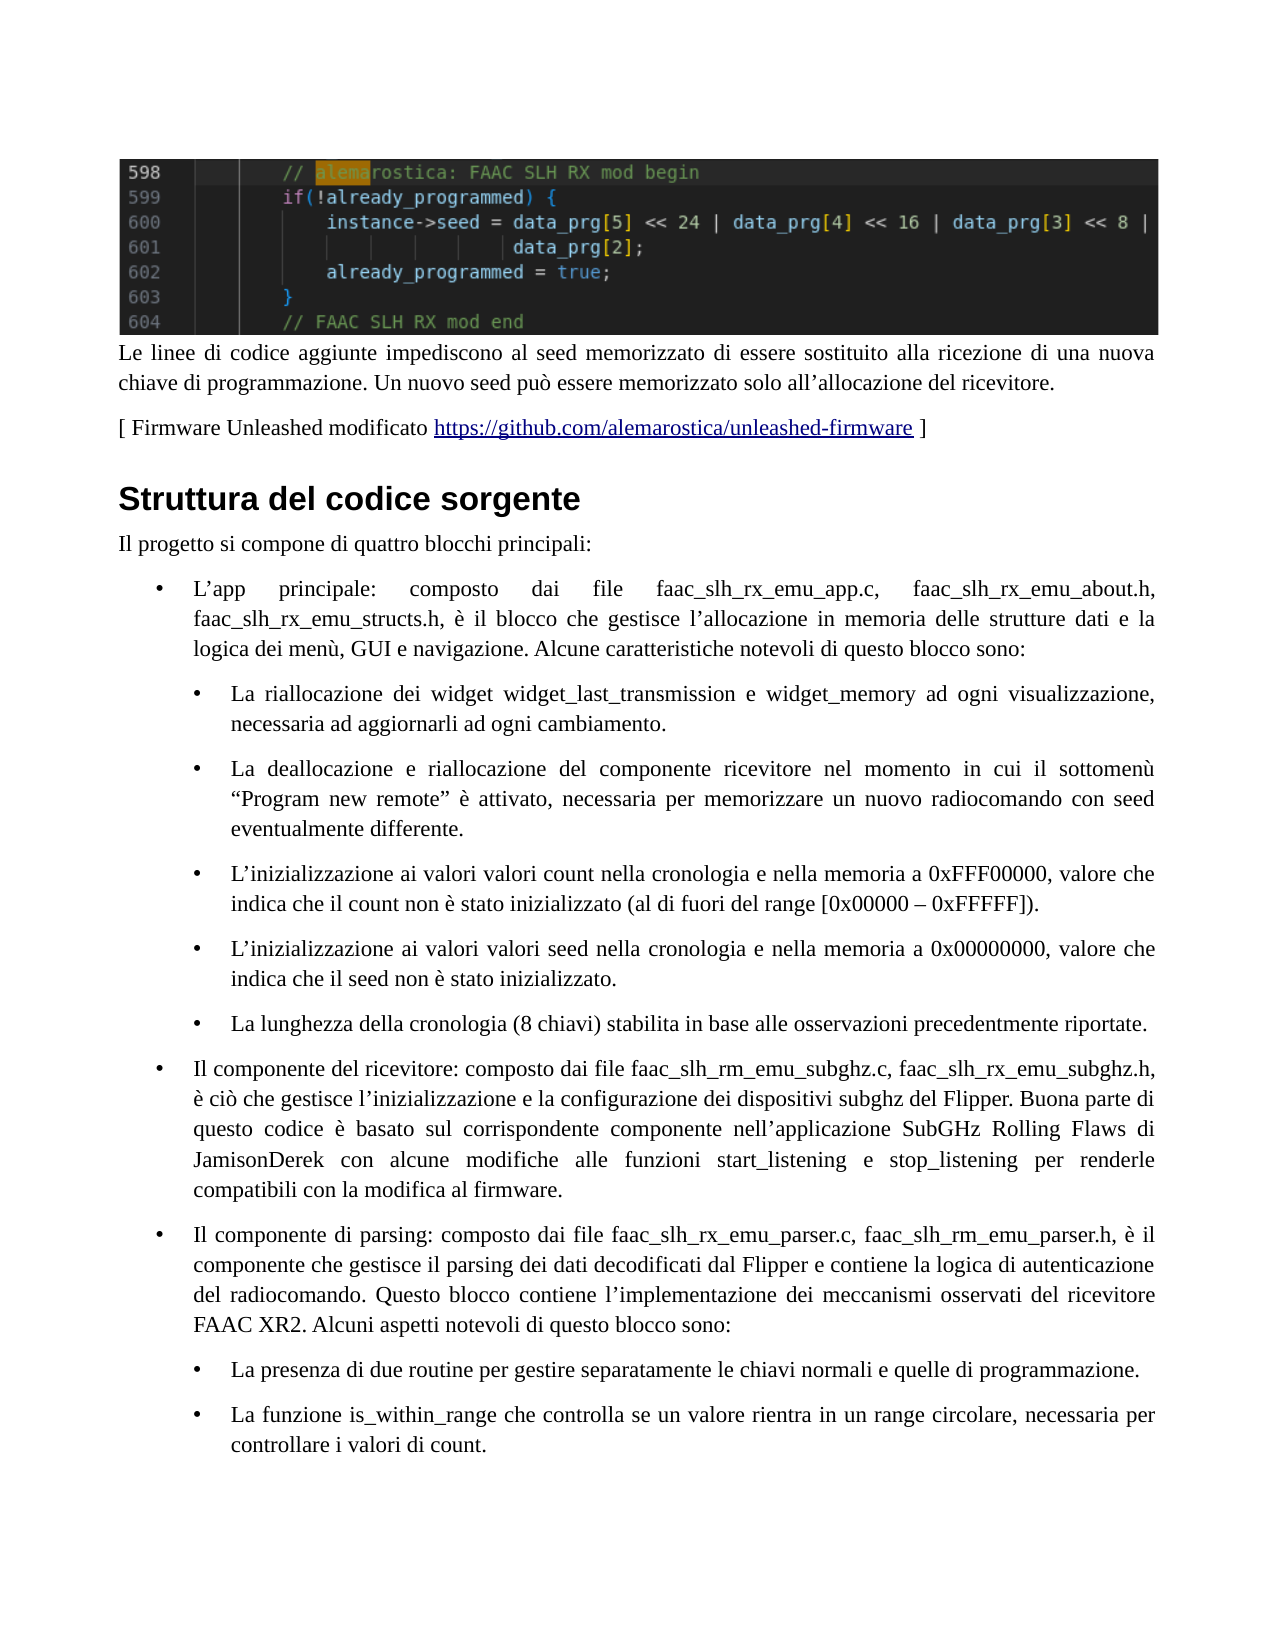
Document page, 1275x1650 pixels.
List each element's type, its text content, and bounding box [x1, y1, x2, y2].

text Le linee di codice aggiunte impediscono al seed memorizzato di essere sostituito alla ricezione di una nuova chiave di programmazione. Un nuovo seed può essere memorizzato solo all’allocazione del ricevitore. [118, 163, 1157, 395]
text [ Firmware Unleashed modificato https://github.com/alemarostica/unleashed-firmware ] [118, 413, 1157, 440]
list L’inizializzazione ai valori valori count nella cronologia e nella memoria a 0xFFF00000, valore che indica che il count non è stato inizializzato (al di fuori del range [0x00000 – 0xFFFFF]). [193, 860, 1157, 917]
list L’app principale: composto dai file faac_slh_rx_emu_app.c, faac_slh_rx_emu_about.h, faac_slh_rx_emu_structs.h, è il blocco che gestisce l’allocazione in memoria delle strutture dati e la logica dei menù, GUI e navigazione. Alcune caratteristiche notevoli di questo blocco sono: [156, 575, 1157, 662]
list Il componente del ricevitore: composto dai file faac_slh_rm_emu_subghz.c, faac_slh_rx_emu_subghz.h, è ciò che gestisce l’inizializzazione e la configurazione dei dispositivi subghz del Flipper. Buona parte di questo codice è basato sul corrispondente componente nell’applicazione SubGHz Rolling Flaws di JamisonDerek con alcune modifiche alle funzioni start_listening e stop_listening per renderle compatibili con la modifica al firmware. [156, 1055, 1157, 1202]
subtitle Struttura del codice sorgente [118, 479, 1157, 518]
list La presenza di due routine per gestire separatamente le chiavi normali e quelle di programmazione. [193, 1356, 1157, 1382]
text Il progetto si compone di quattro blocchi principali: [118, 530, 1157, 556]
list La funzione is_within_range che controlla se un valore rientra in un range circolare, necessaria per controllare i valori di count. [193, 1401, 1157, 1457]
list Il componente di parsing: composto dai file faac_slh_rx_emu_parser.c, faac_slh_rm_emu_parser.h, è il componente che gestisce il parsing dei dati decodificati dal Flipper e contiene la logica di autenticazione del radiocomando. Questo blocco contiene l’implementazione dei meccanismi osservati del ricevitore FAAC XR2. Alcuni aspetti notevoli di questo blocco sono: [156, 1221, 1157, 1338]
list La deallocazione e riallocazione del componente ricevitore nel momento in cui il sottomenù “Program new remote” è attivato, necessaria per memorizzare un nuovo radiocomando con seed eventualmente differente. [193, 755, 1157, 842]
list La riallocazione dei widget widget_last_transmission e widget_memory ad ogni visualizzazione, necessaria ad aggiornarli ad ogni cambiamento. [193, 680, 1157, 737]
list L’inizializzazione ai valori valori seed nella cronologia e nella memoria a 0x00000000, valore che indica che il seed non è stato inizializzato. [193, 935, 1157, 992]
list La lunghezza della cronologia (8 chiavi) stabilita in base alle osservazioni precedentmente riportate. [193, 1010, 1157, 1037]
picture [119, 159, 1159, 335]
